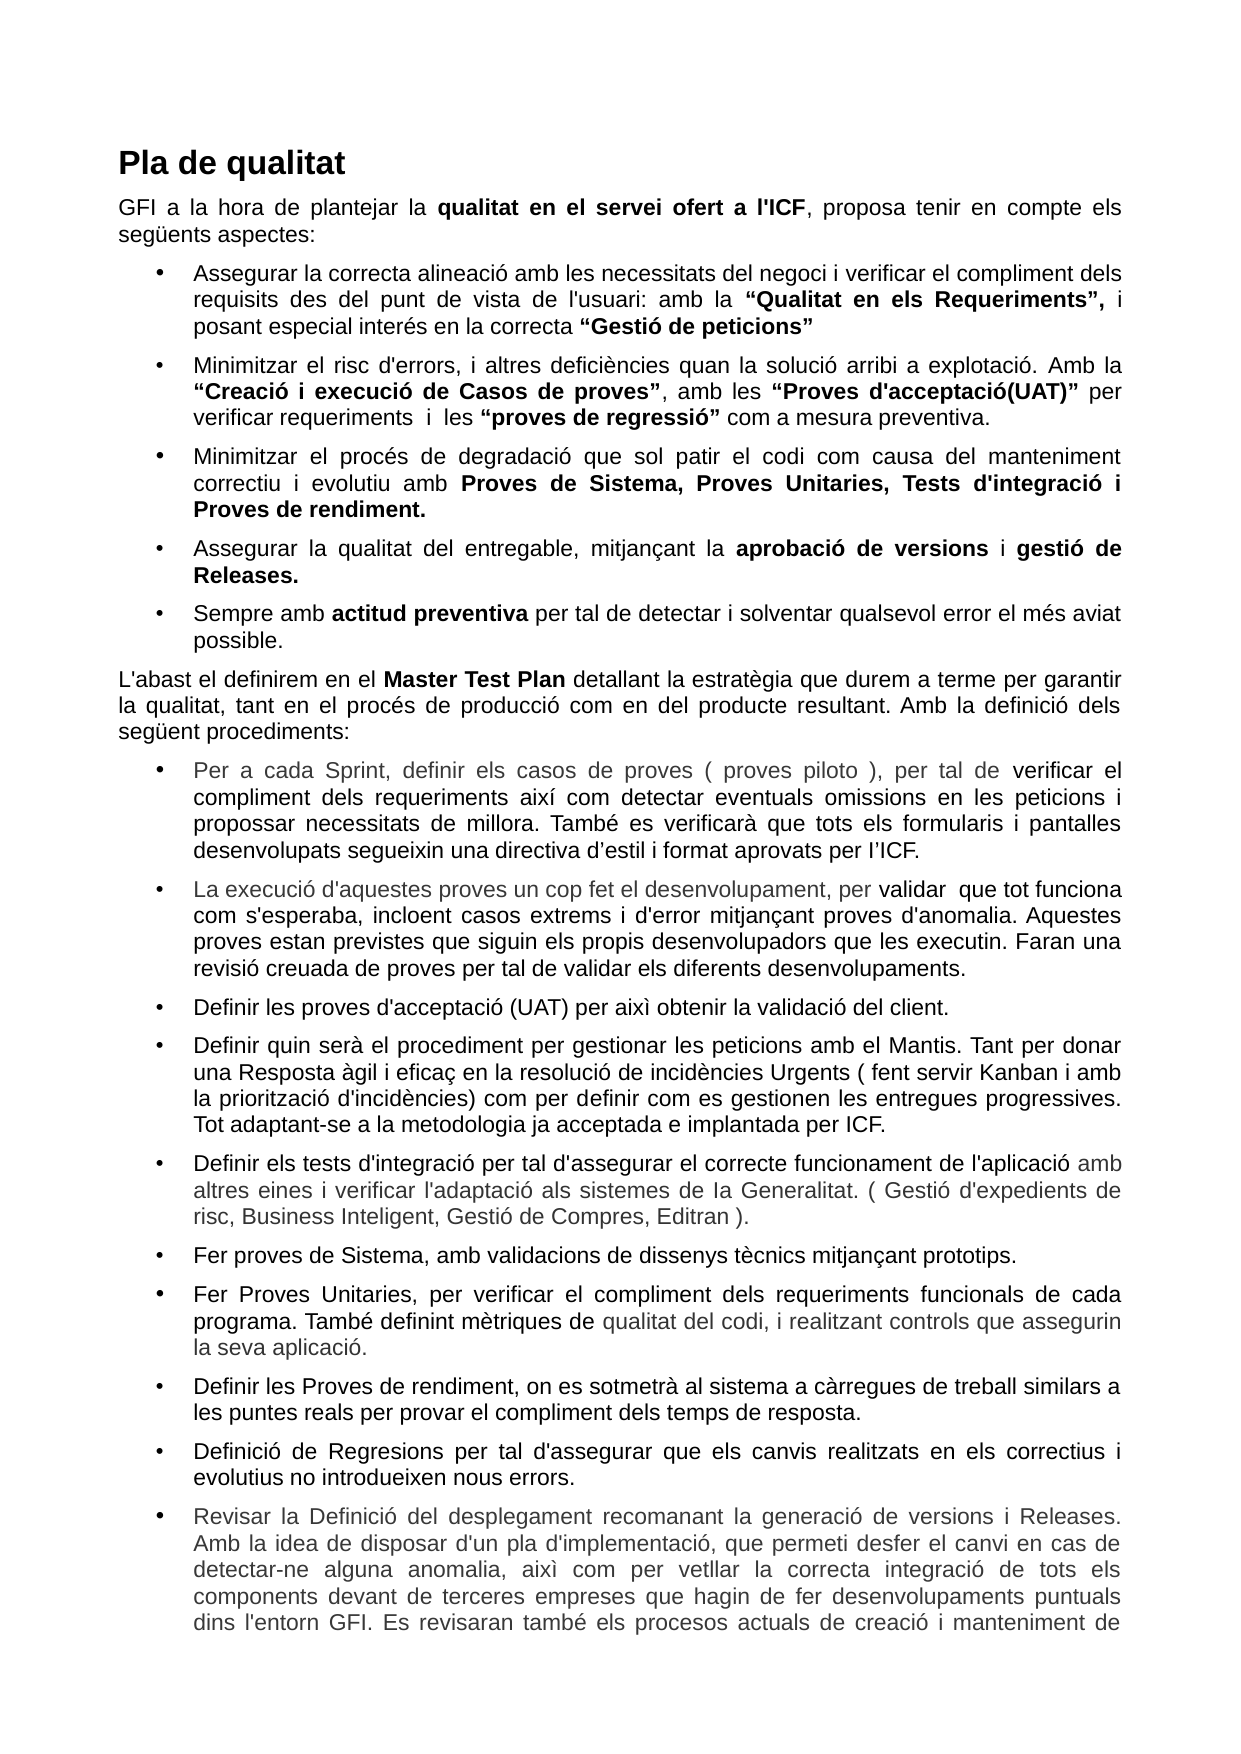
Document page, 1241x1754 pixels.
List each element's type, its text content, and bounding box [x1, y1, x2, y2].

list Definir les Proves de rendiment, on es sotmetrà al sistema a càrregues de treball similars a les puntes reals per provar el compliment dels temps de resposta. [156, 1373, 1122, 1426]
text L'abast el definirem en el Master Test Plan detallant la estratègia que durem a terme per garantir la qualitat, tant en el procés de producció com en del producte resultant. Amb la definició dels següent procediments: [118, 666, 1122, 745]
text GFI a la hora de plantejar la qualitat en el servei ofert a l'ICF, proposa tenir en compte els següents aspectes: [118, 194, 1122, 247]
list Definir els tests d'integració per tal d'assegurar el correcte funcionament de l'aplicació amb altres eines i verificar l'adaptació als sistemes de Ia Generalitat. ( Gestió d'expedients de risc, Business Inteligent, Gestió de Compres, Editran ). [156, 1150, 1122, 1229]
list Sempre amb actitud preventiva per tal de detectar i solventar qualsevol error el més aviat possible. [156, 600, 1122, 653]
list Assegurar la correcta alineació amb les necessitats del negoci i verificar el compliment dels requisits des del punt de vista de l'usuari: amb la “Qualitat en els Requeriments”, i posant especial interés en la correcta “Gestió de peticions” [156, 259, 1122, 339]
list Fer proves de Sistema, amb validacions de dissenys tècnics mitjançant prototips. [156, 1242, 1122, 1268]
list Fer Proves Unitaries, per verificar el compliment dels requeriments funcionals de cada programa. També definint mètriques de qualitat del codi, i realitzant controls que assegurin la seva aplicació. [156, 1281, 1122, 1360]
list La execució d'aquestes proves un cop fet el desenvolupament, per validar que tot funciona com s'esperaba, incloent casos extrems i d'error mitjançant proves d'anomalia. Aquestes proves estan previstes que siguin els propis desenvolupadors que les executin. Faran una revisió creuada de proves per tal de validar els diferents desenvolupaments. [156, 876, 1122, 981]
list Revisar la Definició del desplegament recomanant la generació de versions i Releases. Amb la idea de disposar d'un pla d'implementació, que permeti desfer el canvi en cas de detectar-ne alguna anomalia, aixì com per vetllar la correcta integració de tots els components devant de terceres empreses que hagin de fer desenvolupaments puntuals dins l'entorn GFI. Es revisaran també els procesos actuals de creació i manteniment de [156, 1503, 1122, 1636]
list Minimitzar el risc d'errors, i altres deficiències quan la solució arribi a explotació. Amb la “Creació i execució de Casos de proves”, amb les “Proves d'acceptació(UAT)” per verificar requeriments i les “proves de regressió” com a mesura preventiva. [156, 352, 1122, 431]
list Definir quin serà el procediment per gestionar les peticions amb el Mantis. Tant per donar una Resposta àgil i eficaç en la resolució de incidències Urgents ( fent servir Kanban i amb la priorització d'incidències) com per definir com es gestionen les entregues progressives. Tot adaptant-se a la metodologia ja acceptada e implantada per ICF. [156, 1032, 1122, 1138]
list Definició de Regresions per tal d'assegurar que els canvis realitzats en els correctius i evolutius no introdueixen nous errors. [156, 1438, 1122, 1491]
subtitle Pla de qualitat [118, 143, 1122, 182]
list Per a cada Sprint, definir els casos de proves ( proves piloto ), per tal de verificar el compliment dels requeriments així com detectar eventuals omissions en les peticions i propossar necessitats de millora. També es verificarà que tots els formularis i pantalles desenvolupats segueixin una directiva d’estil i format aprovats per I’ICF. [156, 757, 1122, 863]
list Assegurar la qualitat del entregable, mitjançant la aprobació de versions i gestió de Releases. [156, 535, 1122, 588]
list Definir les proves d'acceptació (UAT) per aixì obtenir la validació del client. [156, 993, 1122, 1020]
list Minimitzar el procés de degradació que sol patir el codi com causa del manteniment correctiu i evolutiu amb Proves de Sistema, Proves Unitaries, Tests d'integració i Proves de rendiment. [156, 443, 1122, 523]
